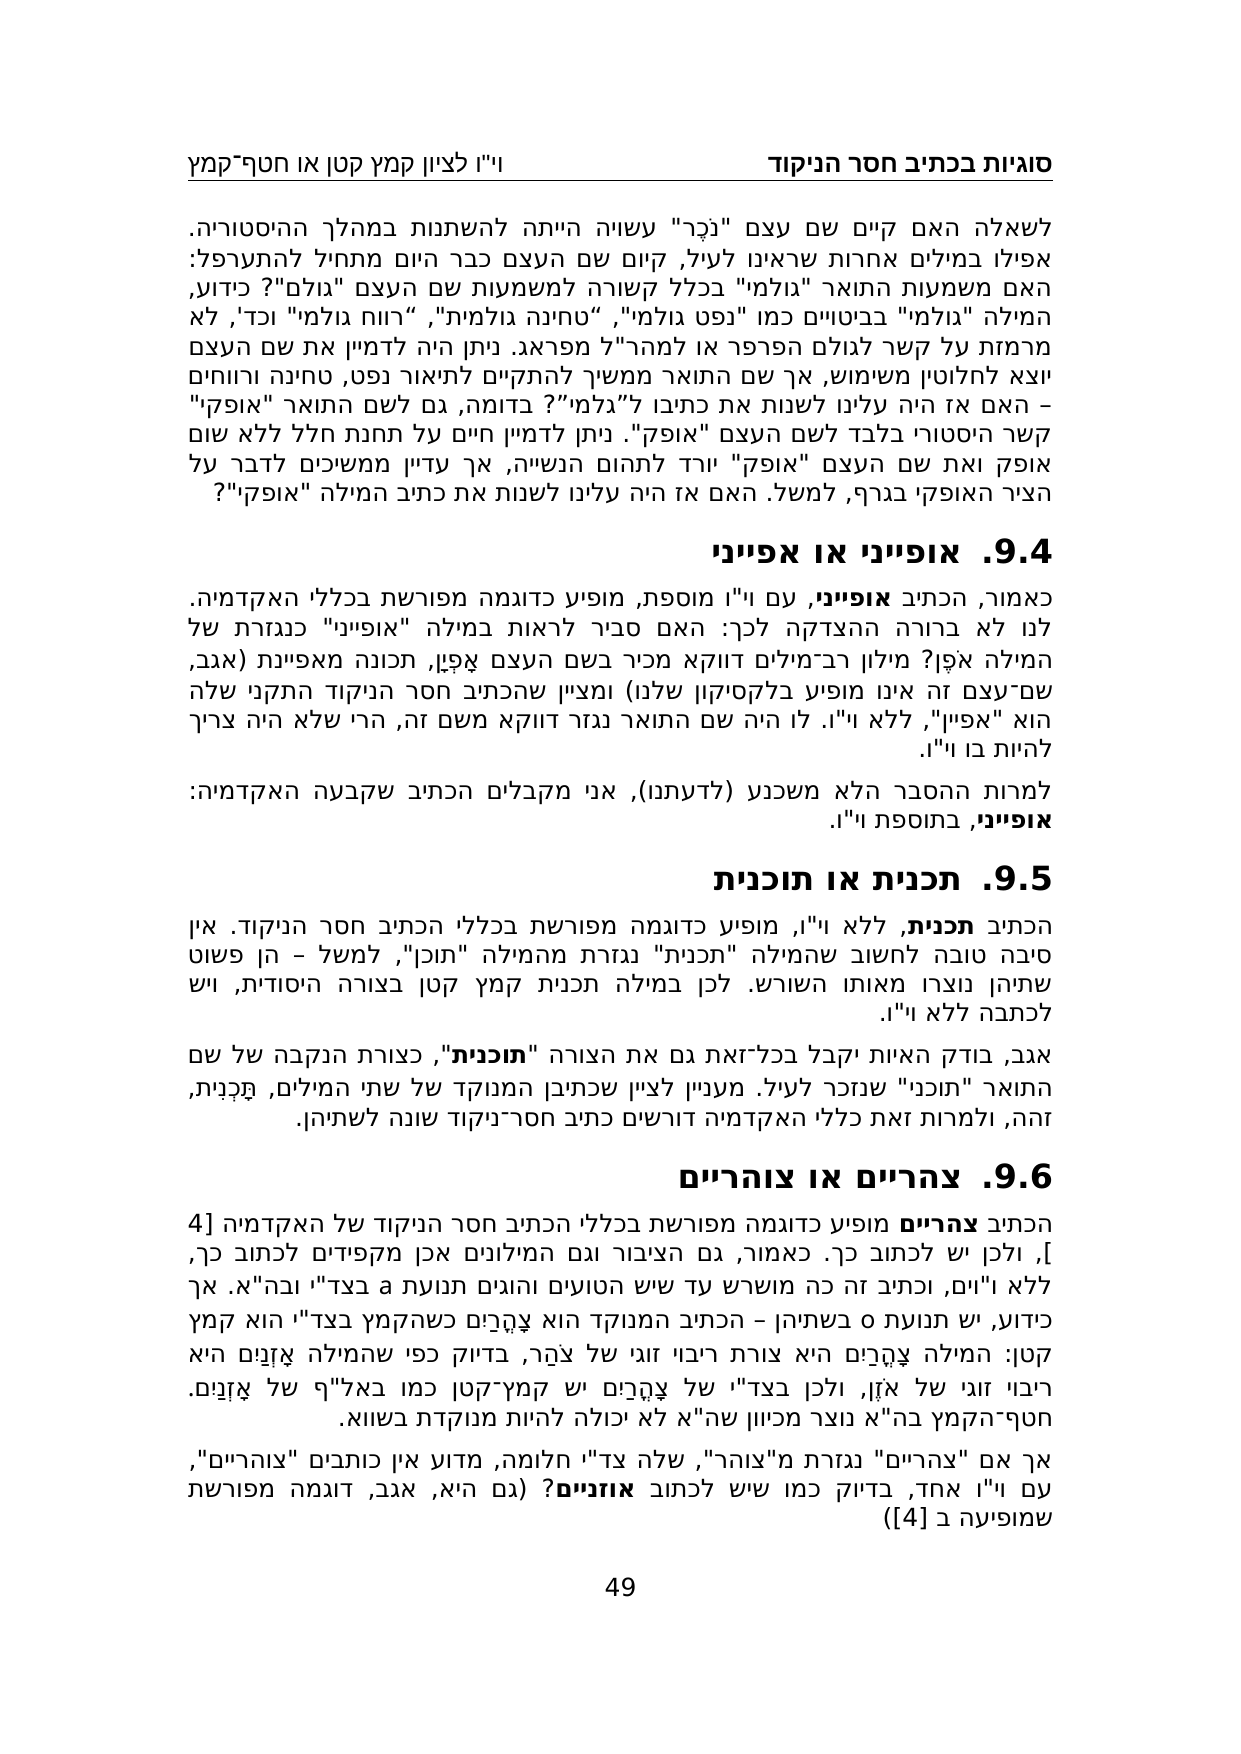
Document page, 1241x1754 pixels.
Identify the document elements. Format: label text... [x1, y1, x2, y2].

subtitle תכנית או תוכנית [187, 860, 1053, 898]
text העובדה שרק מילה אחת ממשקל שלם יוצאת דופן מטרידה אותנו. מטרידה עוד־יותר התלות של כתיב מילה אחת במשמעות ועצם קיומה של מילה אחרת – שעשויים להיות מוטלים בספק או אף להשתנות במהלך ההיסטוריה. בסעיף 11.15 נדון במילה "פרובלמטי", ונראה שאחת הסיבות לכך שאנו (והאקדמיה) מעדיפים את הכתיב בטי"ת, הוא שהכתיב בתי"ו ("פרובלמתי”) דורש החלטה חד־משמעית האם "פרובלמה" היא מילה או לא, ואין לכך תשובה חד משמעית: כידוע בעבר מילה זו בהחלט הייתה בשימוש, אולם כיום היא איננה בשימוש. בדומה, התשובה לשאלה האם קיים שם עצם "נֹכֶר" עשויה הייתה להשתנות במהלך ההיסטוריה. אפילו במילים אחרות שראינו לעיל, קיום שם העצם כבר היום מתחיל להתערפל: האם משמעות התואר "גולמי" בכלל קשורה למשמעות שם העצם "גולם"? כידוע, המילה "גולמי" בביטויים כמו "נפט גולמי", “טחינה גולמית", “רווח גולמי" וכד', לא מרמזת על קשר לגולם הפרפר או למהר"ל מפראג. ניתן היה לדמיין את שם העצם יוצא לחלוטין משימוש, אך שם התואר ממשיך להתקיים לתיאור נפט, טחינה ורווחים – האם אז היה עלינו לשנות את כתיבו ל”גלמי”? בדומה, גם לשם התואר "אופקי" קשר היסטורי בלבד לשם העצם "אופק". ניתן לדמיין חיים על תחנת חלל ללא שום אופק ואת שם העצם "אופק" יורד לתהום הנשייה, אך עדיין ממשיכים לדבר על הציר האופקי בגרף, למשל. האם אז היה עלינו לשנות את כתיב המילה "אופקי"? [187, 210, 1053, 507]
subtitle אופייני או אפייני [187, 532, 1053, 571]
text הכתיב צהריים מופיע כדוגמה מפורשת בכללי הכתיב חסר הניקוד של האקדמיה [4], ולכן יש לכתוב כך. כאמור, גם הציבור וגם המילונים אכן מקפידים לכתוב כך, ללא ו"וים, וכתיב זה כה מושרש עד שיש הטועים והוגים תנועת a בצד"י ובה"א. אך כידוע, יש תנועת o בשתיהן – הכתיב המנוקד הוא צָהֳרַיִם כשהקמץ בצד"י הוא קמץ קטן: המילה צָהֳרַיִם היא צורת ריבוי זוגי של צֹהַר, בדיוק כפי שהמילה אָזְנַיִם היא ריבוי זוגי של אֹזֶן, ולכן בצד"י של צָהֳרַיִם יש קמץ־קטן כמו באל"ף של אָזְנַיִם. חטף־הקמץ בה"א נוצר מכיוון שה"א לא יכולה להיות מנוקדת בשווא. [187, 1209, 1053, 1433]
text הכתיב תכנית, ללא וי"ו, מופיע כדוגמה מפורשת בכללי הכתיב חסר הניקוד. אין סיבה טובה לחשוב שהמילה "תכנית" נגזרת מהמילה "תוכן", למשל – הן פשוט שתיהן נוצרו מאותו השורש. לכן במילה תכנית קמץ קטן בצורה היסודית, ויש לכתבה ללא וי"ו. [187, 911, 1053, 1028]
text כאמור, הכתיב אופייני, עם וי"ו מוספת, מופיע כדוגמה מפורשת בכללי האקדמיה. לנו לא ברורה ההצדקה לכך: האם סביר לראות במילה "אופייני" כנגזרת של המילה אֹפֶן? מילון רב־מילים דווקא מכיר בשם העצם אָפְיָן, תכונה מאפיינת (אגב, שם־עצם זה אינו מופיע בלקסיקון שלנו) ומציין שהכתיב חסר הניקוד התקני שלה הוא "אפיין", ללא וי"ו. לו היה שם התואר נגזר דווקא משם זה, הרי שלא היה צריך להיות בו וי"ו. [187, 583, 1053, 764]
text אגב, בודק האיות יקבל בכל־זאת גם את הצורה "תוכנית", כצורת הנקבה של שם התואר "תוכני" שנזכר לעיל. מעניין לציין שכתיבן המנוקד של שתי המילים, תָּכְנִית, זהה, ולמרות זאת כללי האקדמיה דורשים כתיב חסר־ניקוד שונה לשתיהן. [187, 1040, 1053, 1133]
text אך אם "צהריים" נגזרת מ"צוהר", שלה צד"י חלומה, מדוע אין כותבים "צוהריים", עם וי"ו אחד, בדיוק כמו שיש לכתוב אוזניים? (גם היא, אגב, דוגמה מפורשת שמופיעה ב [4]) [187, 1445, 1053, 1533]
subtitle צהריים או צוהריים [187, 1158, 1053, 1196]
text למרות ההסבר הלא משכנע (לדעתנו), אני מקבלים הכתיב שקבעה האקדמיה: אופייני, בתוספת וי"ו. [187, 776, 1053, 835]
